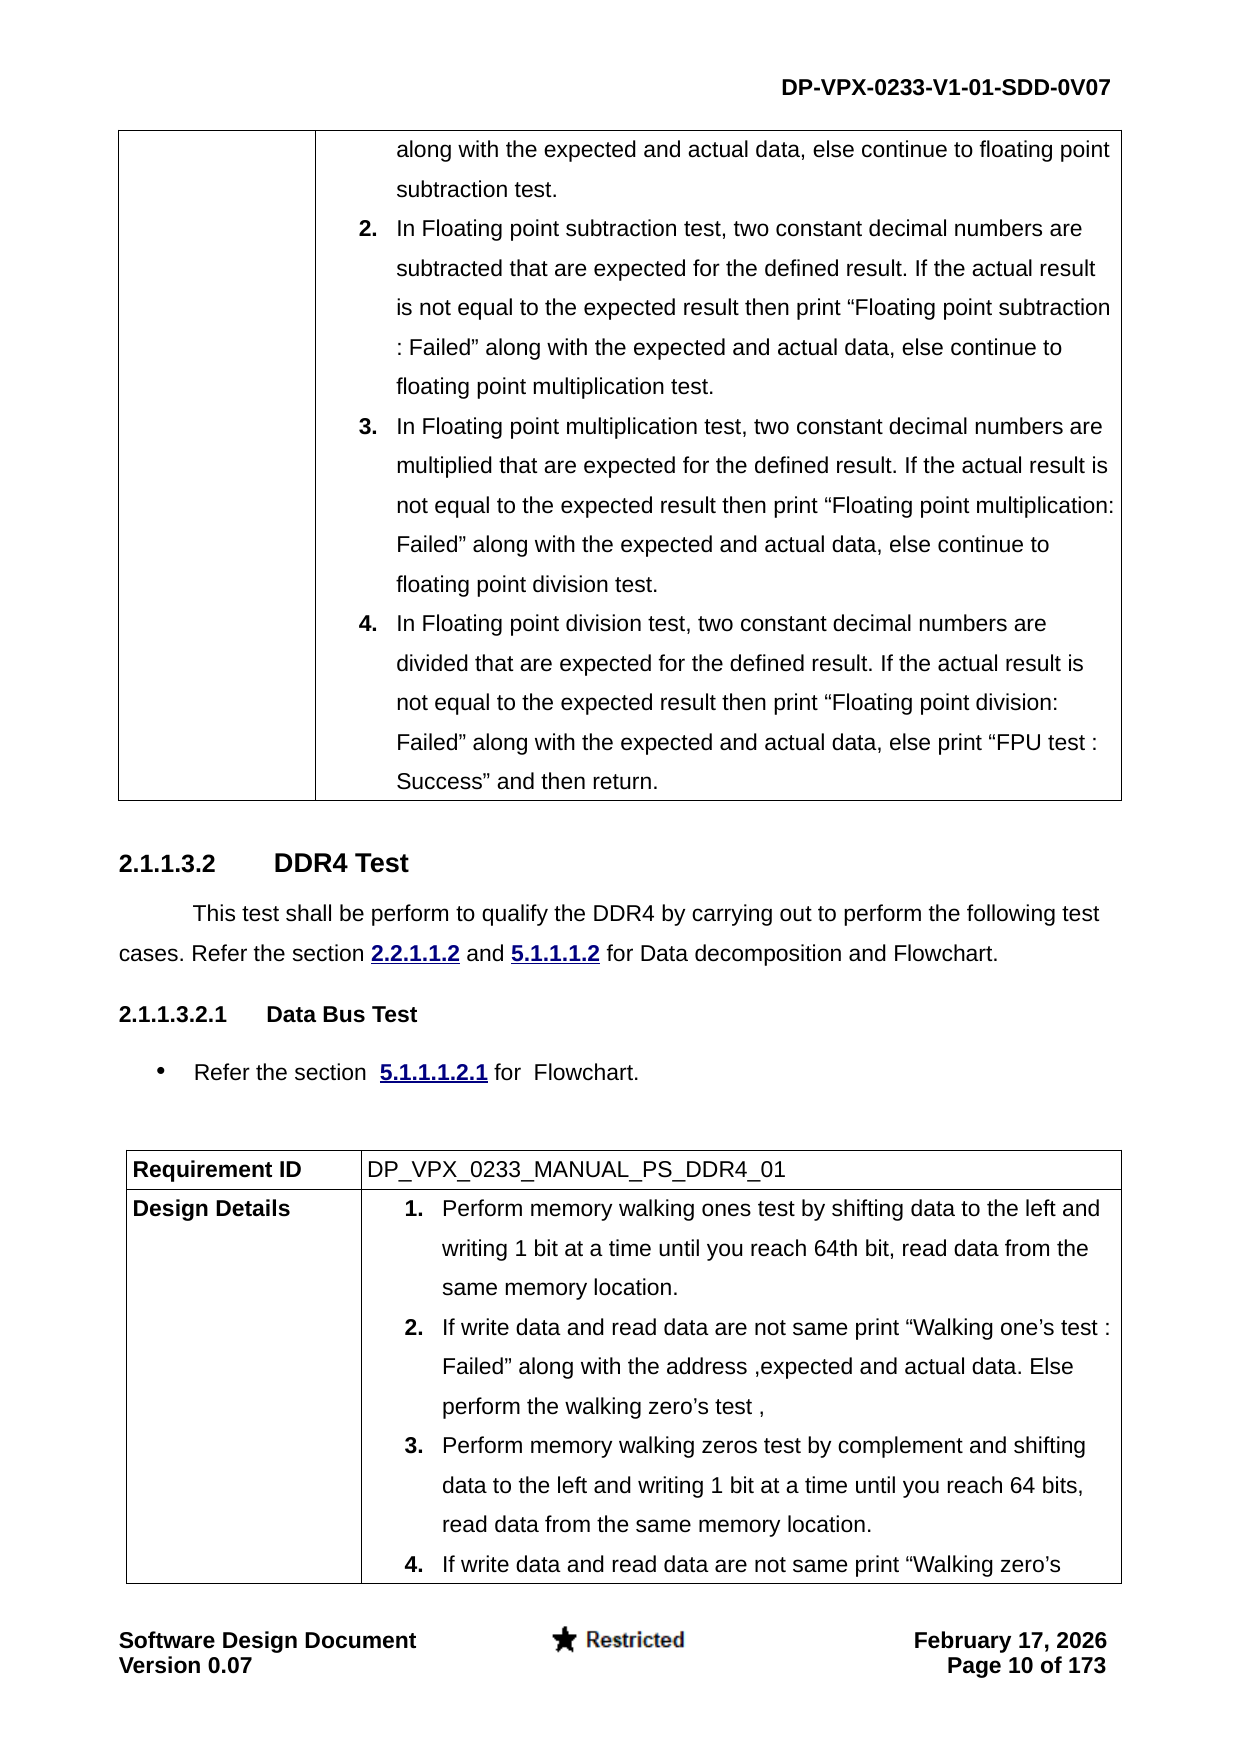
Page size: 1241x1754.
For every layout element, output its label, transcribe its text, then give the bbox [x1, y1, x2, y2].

picture [542, 1617, 698, 1662]
table_cell Design Details [127, 1190, 361, 1583]
subtitle DDR4 Test [118, 847, 1122, 879]
text This test shall be perform to qualify the DDR4 by carrying out to perform the following test cases. Refer the section 2.2.1.1.2 and 5.1.1.1.2 for Data decomposition and Flowchart. [118, 900, 1122, 966]
table_header DP_VPX_0233_MANUAL_PS_DDR4_01 [362, 1151, 1121, 1188]
subtitle Data Bus Test [118, 1004, 1122, 1027]
table_cell [119, 131, 315, 800]
table_cell Perform memory walking ones test by shifting data to the left and writing 1 bit at a time until you reach 64th bit, read data from the same memory location. If write data and read data are not same print “Walking one’s test : Failed” along with the address ,expected and actual data. Else perform the walking zero’s test , Perform memory walking zeros test by complement and shifting data to the left and writing 1 bit at a time until you reach 64 bits, read data from the same memory location. If write data and read data are not same print “Walking zero’s [362, 1190, 1121, 1583]
table_header Requirement ID [127, 1151, 361, 1188]
table_cell along with the expected and actual data, else continue to floating point subtraction test. In Floating point subtraction test, two constant decimal numbers are subtracted that are expected for the defined result. If the actual result is not equal to the expected result then print “Floating point subtraction : Failed” along with the expected and actual data, else continue to floating point multiplication test. In Floating point multiplication test, two constant decimal numbers are multiplied that are expected for the defined result. If the actual result is not equal to the expected result then print “Floating point multiplication: Failed” along with the expected and actual data, else continue to floating point division test. In Floating point division test, two constant decimal numbers are divided that are expected for the defined result. If the actual result is not equal to the expected result then print “Floating point division: Failed” along with the expected and actual data, else print “FPU test : Success” and then return. [316, 131, 1121, 800]
list Refer the section 5.1.1.1.2.1 for Flowchart. [156, 1058, 1122, 1086]
